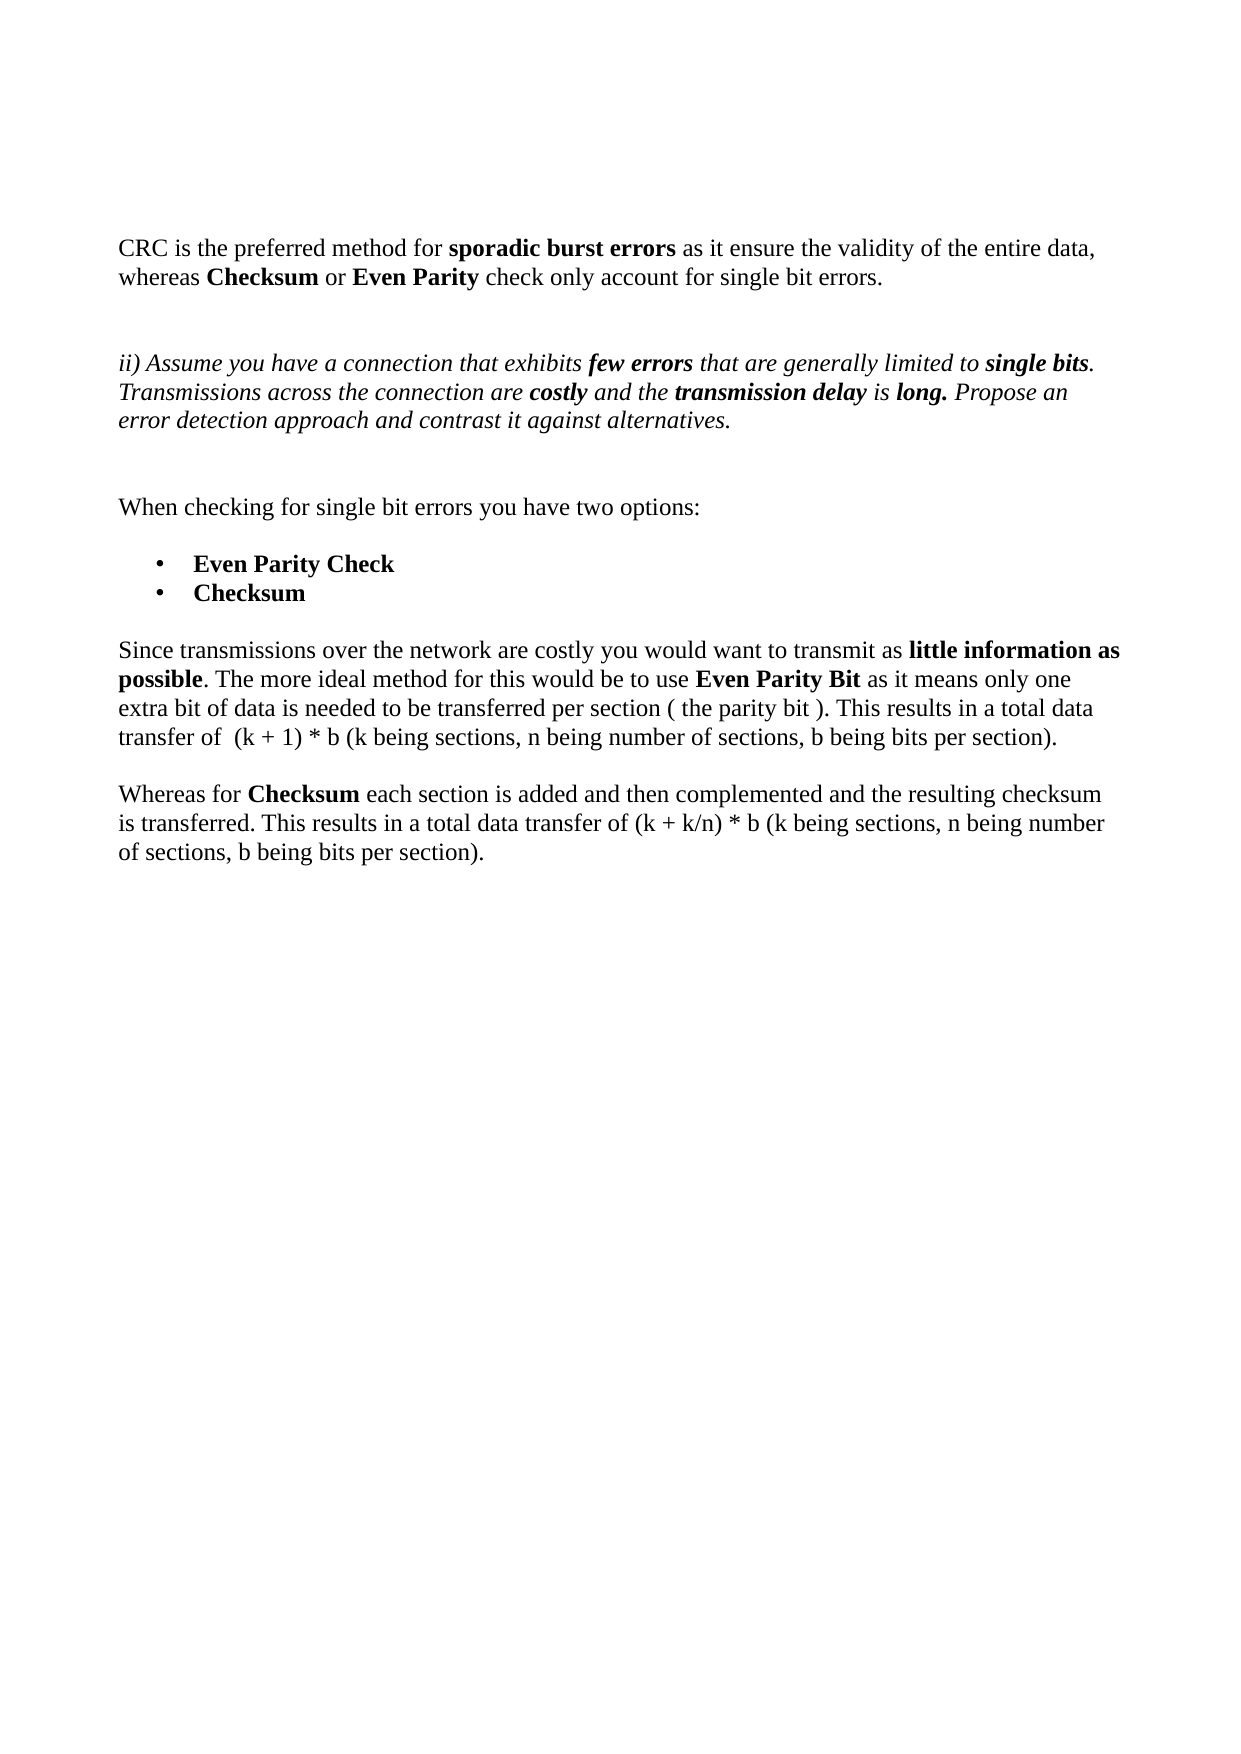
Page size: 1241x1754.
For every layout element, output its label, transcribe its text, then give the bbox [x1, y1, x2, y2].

list Checksum [156, 578, 1122, 607]
text When checking for single bit errors you have two options: [118, 492, 1122, 521]
text CRC is the preferred method for sporadic burst errors as it ensure the validity of the entire data, whereas Checksum or Even Parity check only account for single bit errors. [118, 233, 1122, 291]
text Whereas for Checksum each section is added and then complemented and the resulting checksum is transferred. This results in a total data transfer of (k + k/n) * b (k being sections, n being number of sections, b being bits per section). [118, 779, 1122, 866]
text ii) Assume you have a connection that exhibits few errors that are generally limited to single bits. Transmissions across the connection are costly and the transmission delay is long. Propose an error detection approach and contrast it against alternatives. [118, 348, 1122, 434]
list Even Parity Check [156, 549, 1122, 578]
text Since transmissions over the network are costly you would want to transmit as little information as possible. The more ideal method for this would be to use Even Parity Bit as it means only one extra bit of data is needed to be transferred per section ( the parity bit ). This results in a total data transfer of (k + 1) * b (k being sections, n being number of sections, b being bits per section). [118, 636, 1122, 751]
